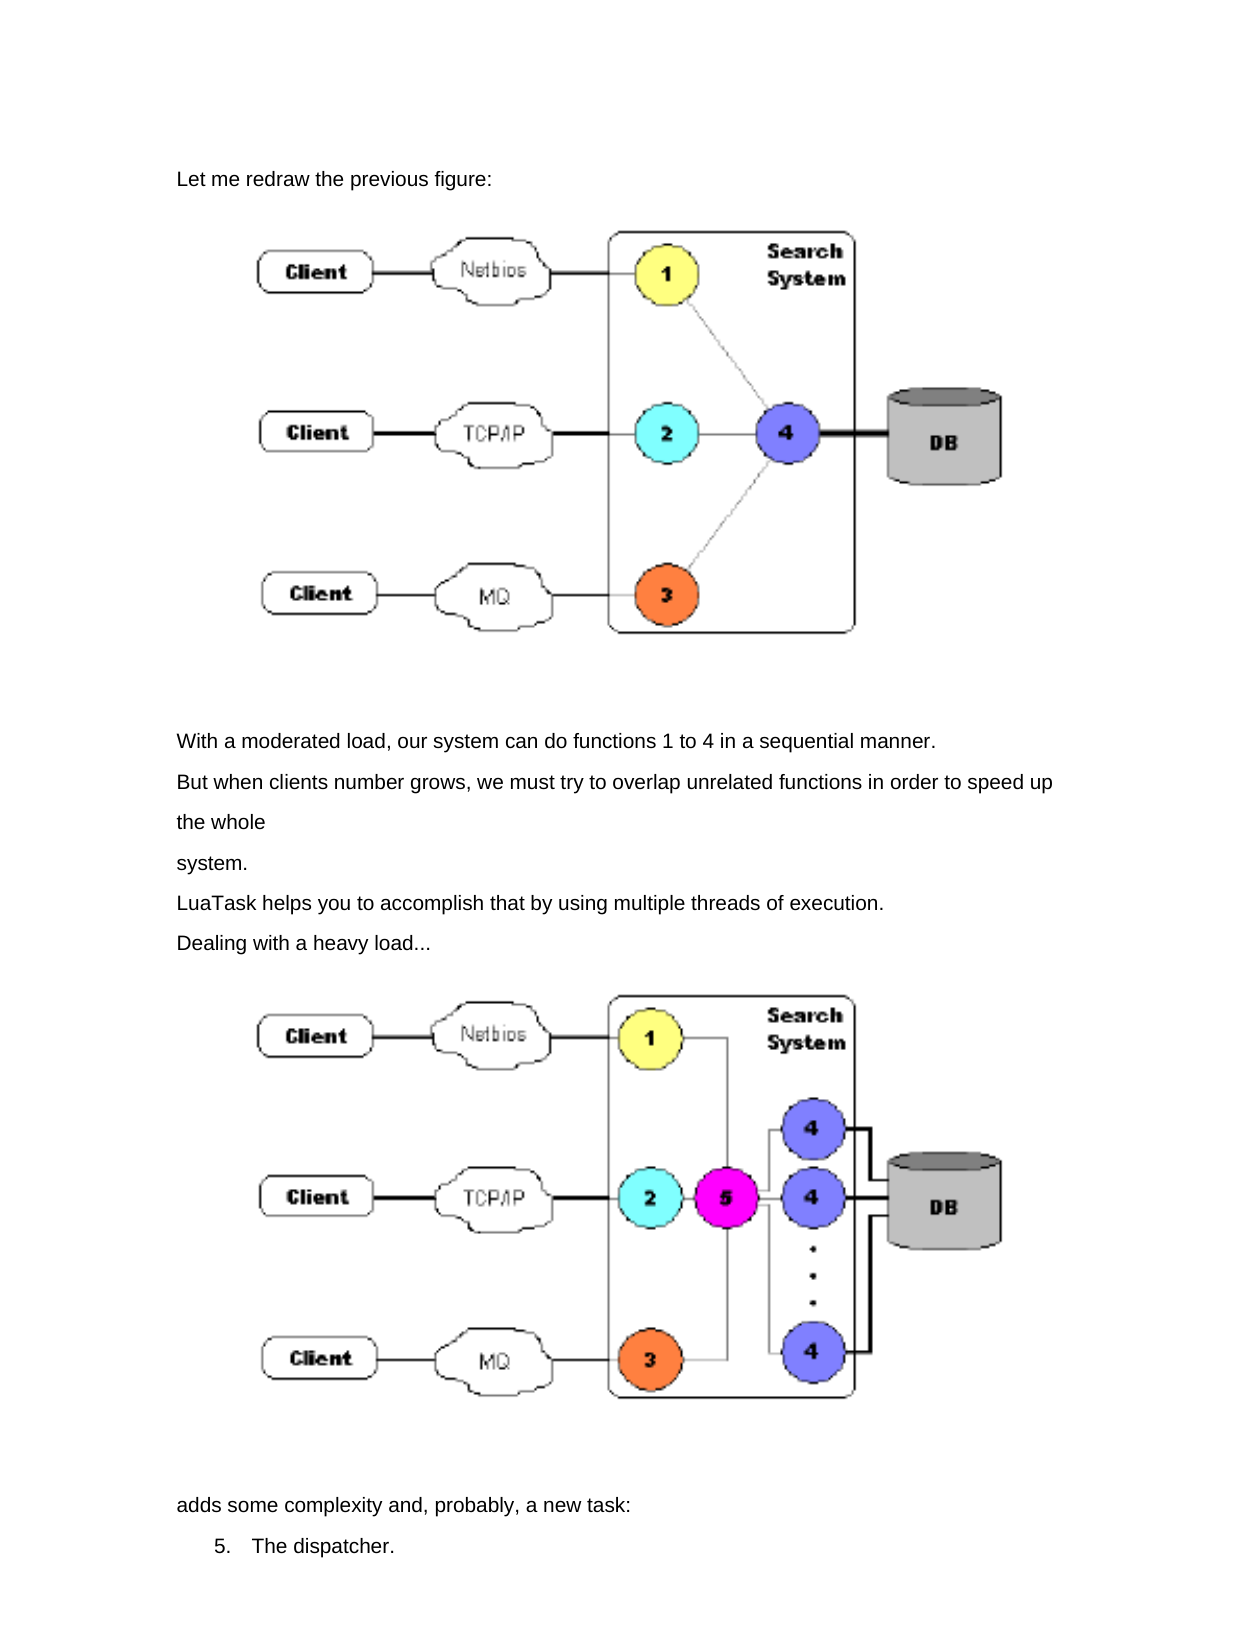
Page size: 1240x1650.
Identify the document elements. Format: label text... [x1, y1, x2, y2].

text system. [176, 838, 1064, 878]
text Dealing with a heavy load... [176, 918, 1064, 959]
text Let me redraw the previous figure: [176, 154, 1064, 194]
text But when clients number grows, we must try to overlap unrelated functions in order to speed up the whole [176, 757, 1064, 838]
list The dispatcher. [214, 1521, 1064, 1561]
text adds some complexity and, probably, a new task: [176, 1481, 1064, 1521]
text With a moderated load, our system can do functions 1 to 4 in a sequential manner. [176, 716, 1064, 757]
picture [218, 958, 1021, 1441]
picture [218, 194, 1021, 676]
text LuaTask helps you to accomplish that by using multiple threads of execution. [176, 878, 1064, 918]
